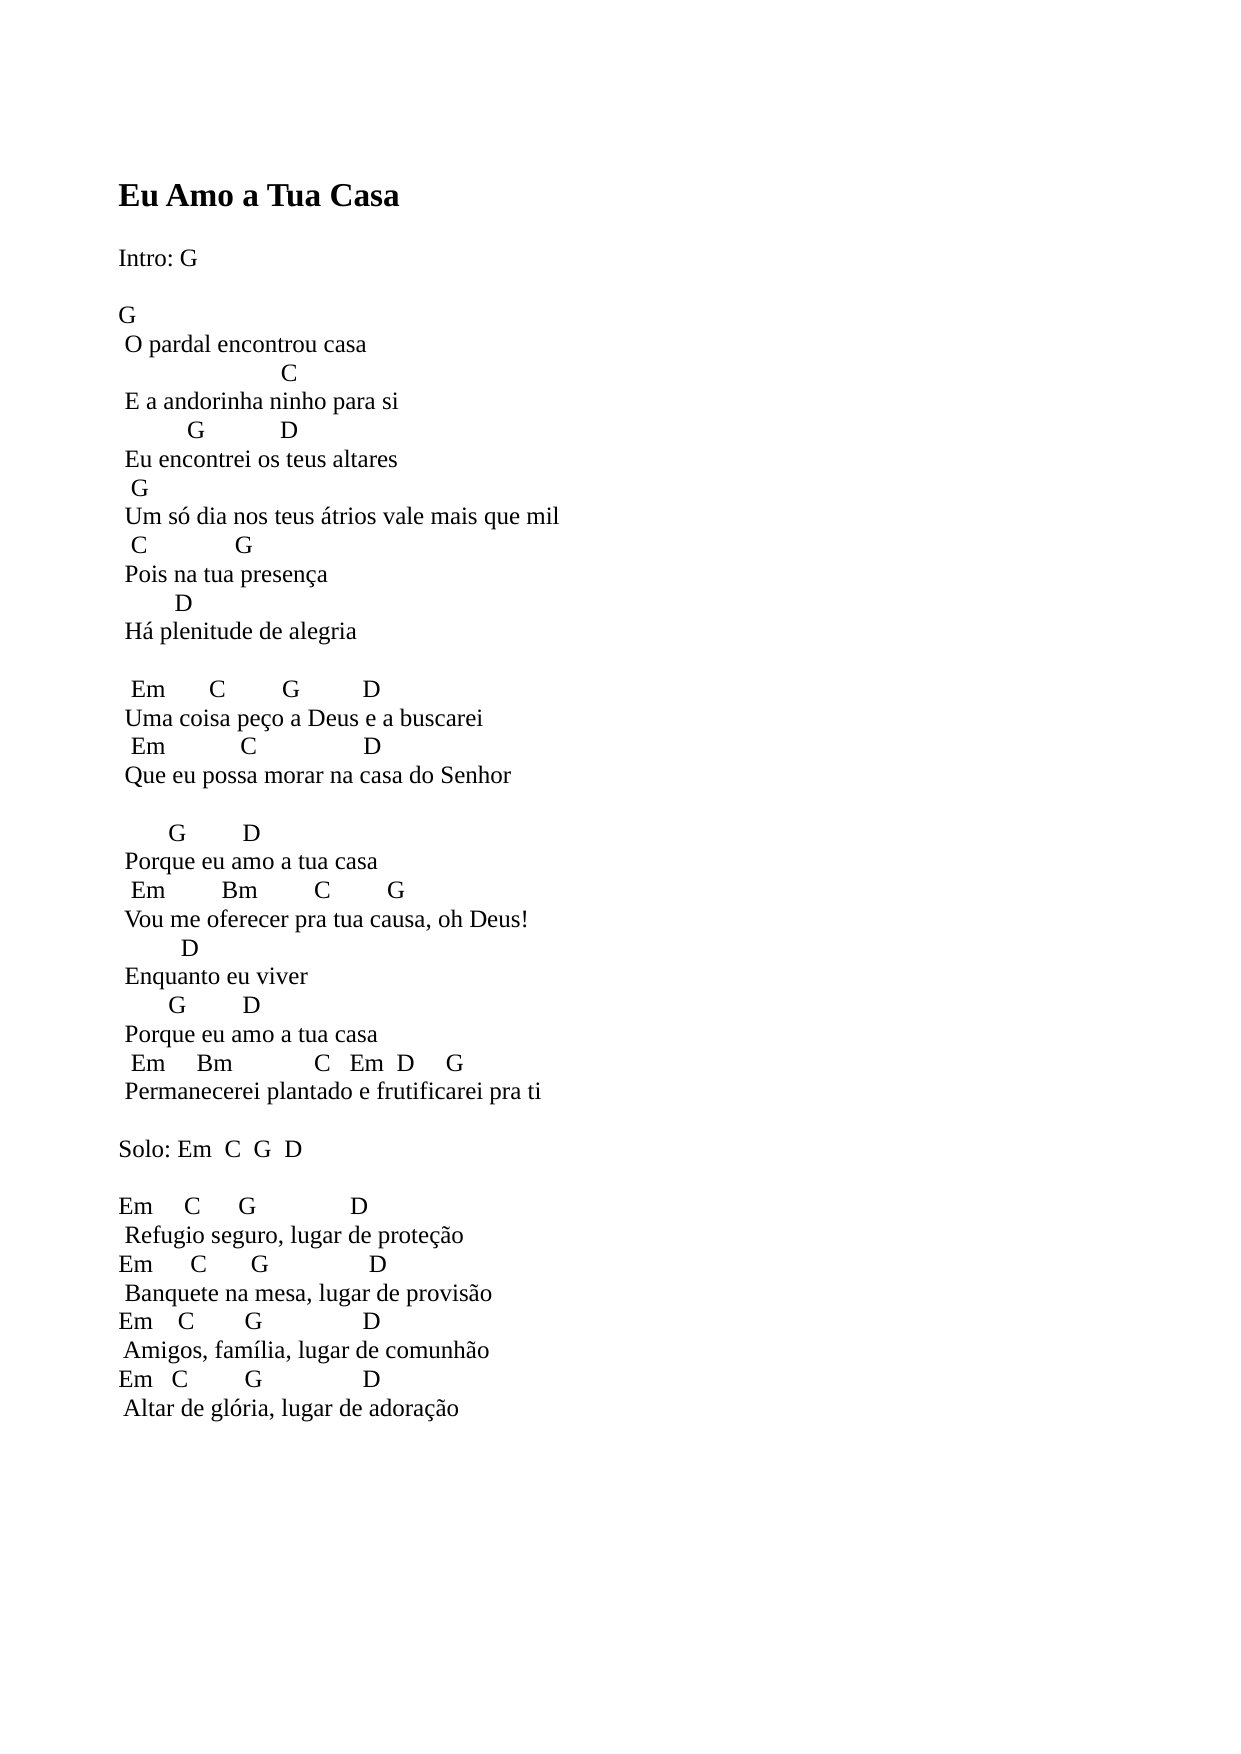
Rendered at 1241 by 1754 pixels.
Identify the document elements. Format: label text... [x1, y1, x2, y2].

text Permanecerei plantado e frutificarei pra ti [118, 1076, 1122, 1105]
text Altar de glória, lugar de adoração [118, 1393, 1122, 1421]
text Pois na tua presença [118, 559, 1122, 588]
text Em C D [118, 731, 1122, 760]
text Enquanto eu viver [118, 961, 1122, 990]
text G [118, 473, 1122, 501]
text Solo: Em C G D [118, 1134, 1122, 1163]
text Em C G D [118, 1249, 1122, 1278]
text Em Bm C Em D G [118, 1048, 1122, 1076]
text Em C G D [118, 1191, 1122, 1220]
text Em C G D [118, 1306, 1122, 1335]
text D [118, 933, 1122, 961]
text G D [118, 818, 1122, 846]
text Eu Amo a Tua Casa [118, 176, 1122, 214]
text Porque eu amo a tua casa [118, 846, 1122, 875]
text Banquete na mesa, lugar de provisão [118, 1278, 1122, 1306]
text E a andorinha ninho para si [118, 386, 1122, 415]
text C G [118, 530, 1122, 559]
text Amigos, família, lugar de comunhão [118, 1335, 1122, 1364]
text Em C G D [118, 674, 1122, 703]
text D [118, 588, 1122, 616]
text Que eu possa morar na casa do Senhor [118, 760, 1122, 789]
text Um só dia nos teus átrios vale mais que mil [118, 501, 1122, 530]
text Intro: G [118, 243, 1122, 271]
text O pardal encontrou casa [118, 329, 1122, 358]
text G [118, 300, 1122, 329]
text Uma coisa peço a Deus e a buscarei [118, 703, 1122, 731]
text Há plenitude de alegria [118, 616, 1122, 645]
text Refugio seguro, lugar de proteção [118, 1220, 1122, 1249]
text G D [118, 990, 1122, 1019]
text Vou me oferecer pra tua causa, oh Deus! [118, 904, 1122, 933]
text Em C G D [118, 1364, 1122, 1393]
text Porque eu amo a tua casa [118, 1019, 1122, 1048]
text Eu encontrei os teus altares [118, 444, 1122, 473]
text Em Bm C G [118, 875, 1122, 904]
text C [118, 358, 1122, 386]
text G D [118, 415, 1122, 444]
